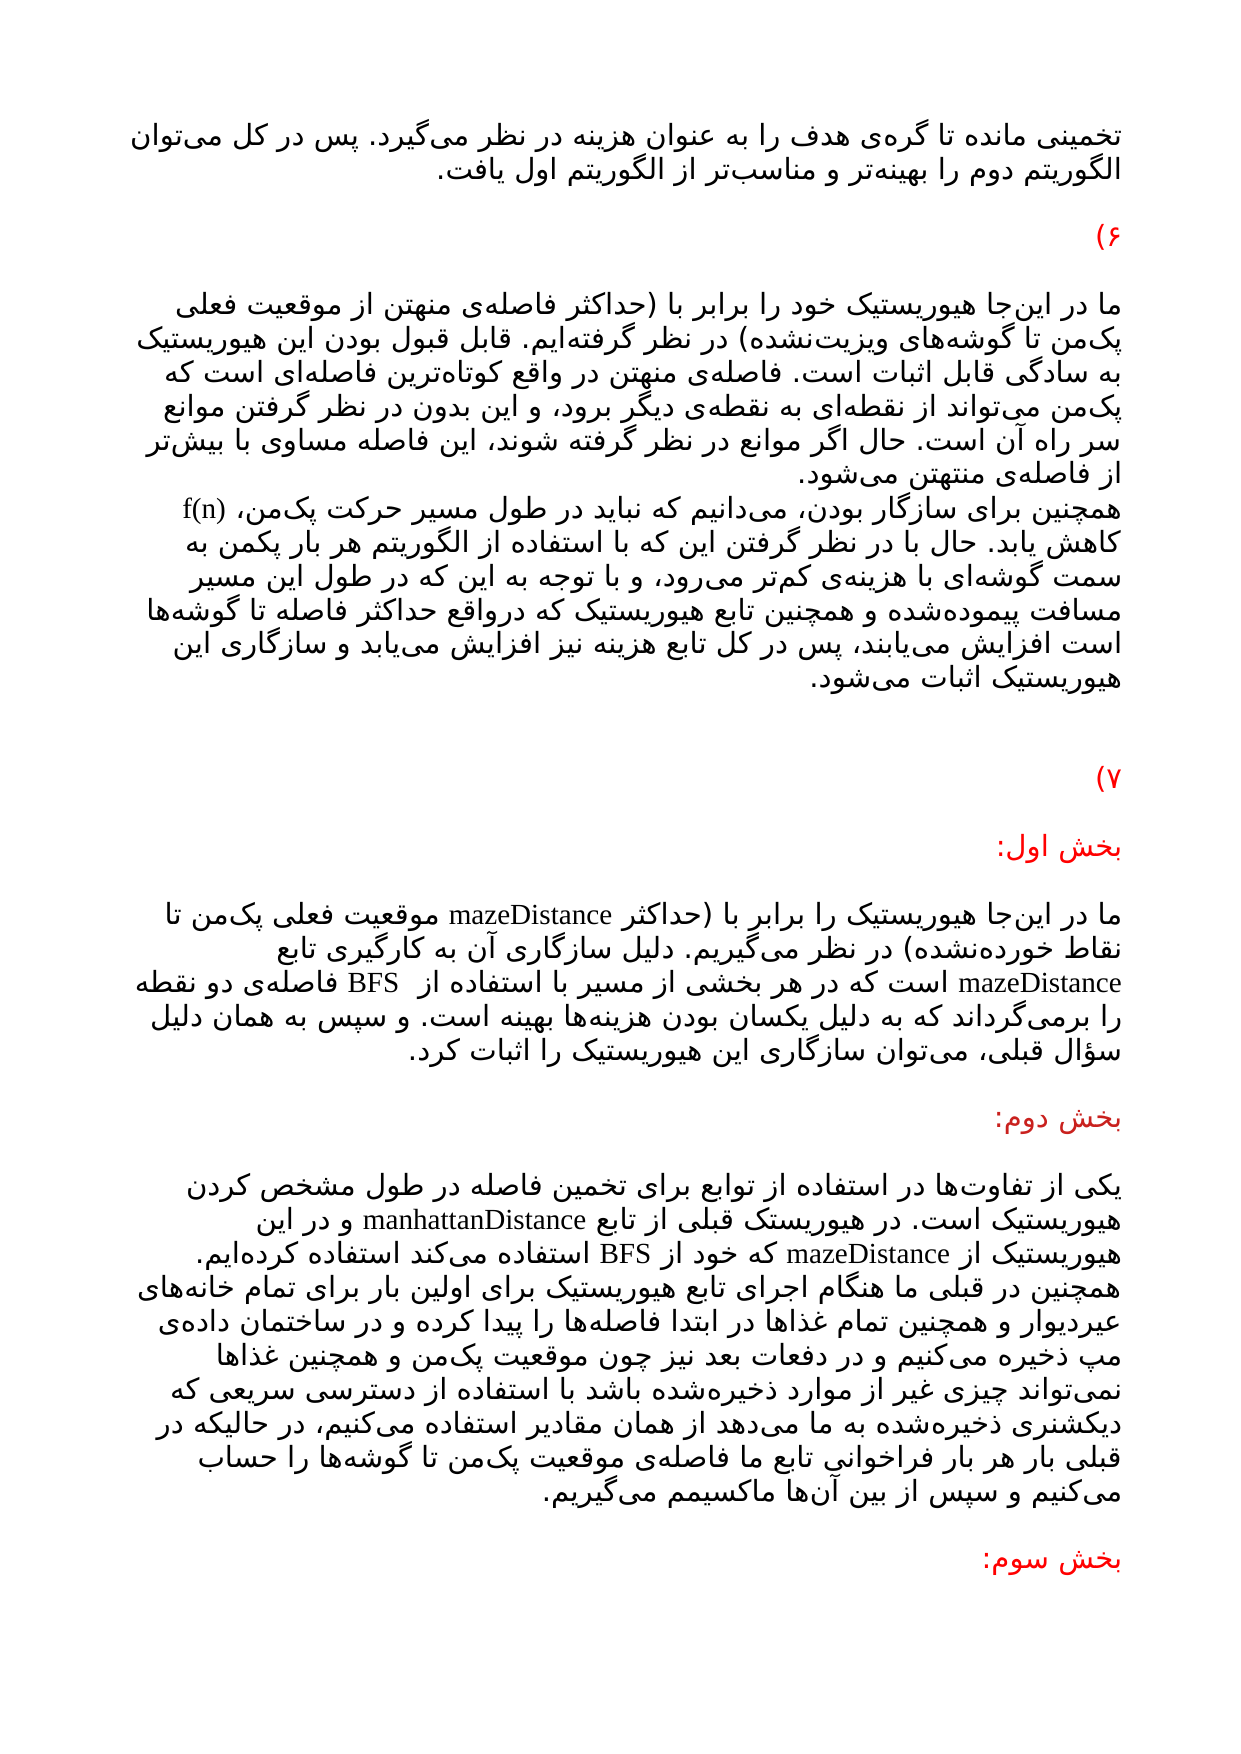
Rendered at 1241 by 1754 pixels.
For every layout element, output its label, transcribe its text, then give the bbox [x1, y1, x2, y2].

text یکی از تفاوت‌ها در استفاده از توابع برای تخمین فاصله در طول مشخص کردن هیوریستیک است. در هیوریستک قبلی از تابع manhattanDistance و در این هیوریستیک از mazeDistance که خود از BFS استفاده می‌کند استفاده کرده‌ایم. همچنین در قبلی ما هنگام اجرای تابع هیوریستیک برای اولین بار برای تمام خانه‌های عیردیوار و همچنین تمام غذاها در ابتدا فاصله‌ها را پیدا کرده و در ساختمان داده‌ی مپ ذخیره می‌کنیم و در دفعات بعد نیز چون موقعیت پک‌من و همچنین غذاها نمی‌تواند چیزی غیر از موارد ذخیره‌شده باشد با استفاده از دسترسی سریعی که دیکشنری ذخیره‌شده به ما می‌دهد از همان مقادیر استفاده می‌کنیم، در حالیکه در قبلی بار هر بار فراخوانی تابع ما فاصله‌ی موقعیت پک‌من تا گوشه‌ها را حساب می‌کنیم و سپس از بین آن‌ها ماکسیمم می‌گیریم. [118, 1168, 1122, 1508]
text بخش اول: [118, 829, 1122, 863]
text همچنین برای سازگار بودن، می‌دانیم که نباید در طول مسیر حرکت پک‌من، f(n) کاهش یابد. حال با در نظر گرفتن این که با استفاده از الگوریتم هر بار پکمن به سمت گوشه‌ای با هزینه‌ی کم‌تر می‌رود، و با توجه به این که در طول این مسیر مسافت پیموده‌شده و همچنین تابع هیوریستیک که در‌واقع حداکثر فاصله تا گوشه‌ها است افزایش می‌یابند، پس در کل تابع هزینه نیز افزایش می‌یابد و سازگاری این هیوریستیک اثبات می‌شود. [118, 491, 1122, 695]
text ایده‌ی اصلی الگوریتم Dijkstra این است که همه‌ی مسیرها را از نقطه‌ی شروع تا نقطه‌ی هدف explore می‌کند. این الگوریتم این کار را با نگه داشتن یک لیست از گره‌های مشاهده‌نشده و به صورت تدریجی اضافه کردن گره‌هایی با کمترین هزینه انجام می‌دهد. در‌ واقع ایده‌ی این الگوریتم تا حد زیادی شبیه به الگوریتم دیگر است، به جز این که ما در الگوریتم *A با داشتن یک heuristic که فاصله‌ی هر گره را تا مقصد تخمین می‌زند، در‌واقع درخت جست‌وجو را هرس می‌کنیم و باعث می‌شود که گره‌ها و مسیر‌های کمتری امتحان شوند. این کار با استفاده از یک صف اولویت انجام می‌شود که در هر مرحله هم مسافت پیموده‌شده تا رسیدن به آن گره و هم مسافت تخمینی مانده تا گره‌ی هدف را به عنوان هزینه در نظر می‌گیرد. پس در کل می‌توان الگوریتم دوم را بهینه‌تر و مناسب‌تر از الگوریتم اول یافت. [118, 118, 1122, 186]
text بخش سوم: [118, 1542, 1122, 1576]
text بخش دوم: [118, 1101, 1122, 1134]
text ما در این‌جا هیوریستیک را برابر با (حداکثر mazeDistance موقعیت فعلی پک‌من تا نقاط خورده‌نشده) در نظر می‌گیریم. دلیل سازگاری آن به کارگیری تابع mazeDistance است که در هر بخشی از مسیر با استفاده از BFS فاصله‌ی دو نقطه را برمی‌گرداند که به دلیل یکسان بودن هزینه‌ها بهینه است. و سپس به همان دلیل سؤال قبلی، می‌توان سازگاری این هیوریستیک را اثبات کرد. [118, 897, 1122, 1067]
text ما در این‌جا هیوریستیک خود را برابر با (حداکثر فاصله‌ی منهتن از موقعیت فعلی پک‌من تا گوشه‌های ویزیت‌نشده) در نظر گرفته‌ایم. قابل قبول بودن این هیوریستیک به سادگی قابل اثبات است. فاصله‌ی منهتن در‌ واقع کوتاه‌ترین فاصله‌ای است که پک‌من می‌تواند از نقطه‌ای به نقطه‌ی دیگر برود، و این بدون در نظر گرفتن موانع سر راه آن است. حال اگر موانع در نظر گرفته شوند، این فاصله مساوی با بیش‌تر از فاصله‌ی منتهتن می‌شود. [118, 287, 1122, 491]
text ۶) [118, 219, 1122, 253]
text ۷) [118, 762, 1122, 796]
